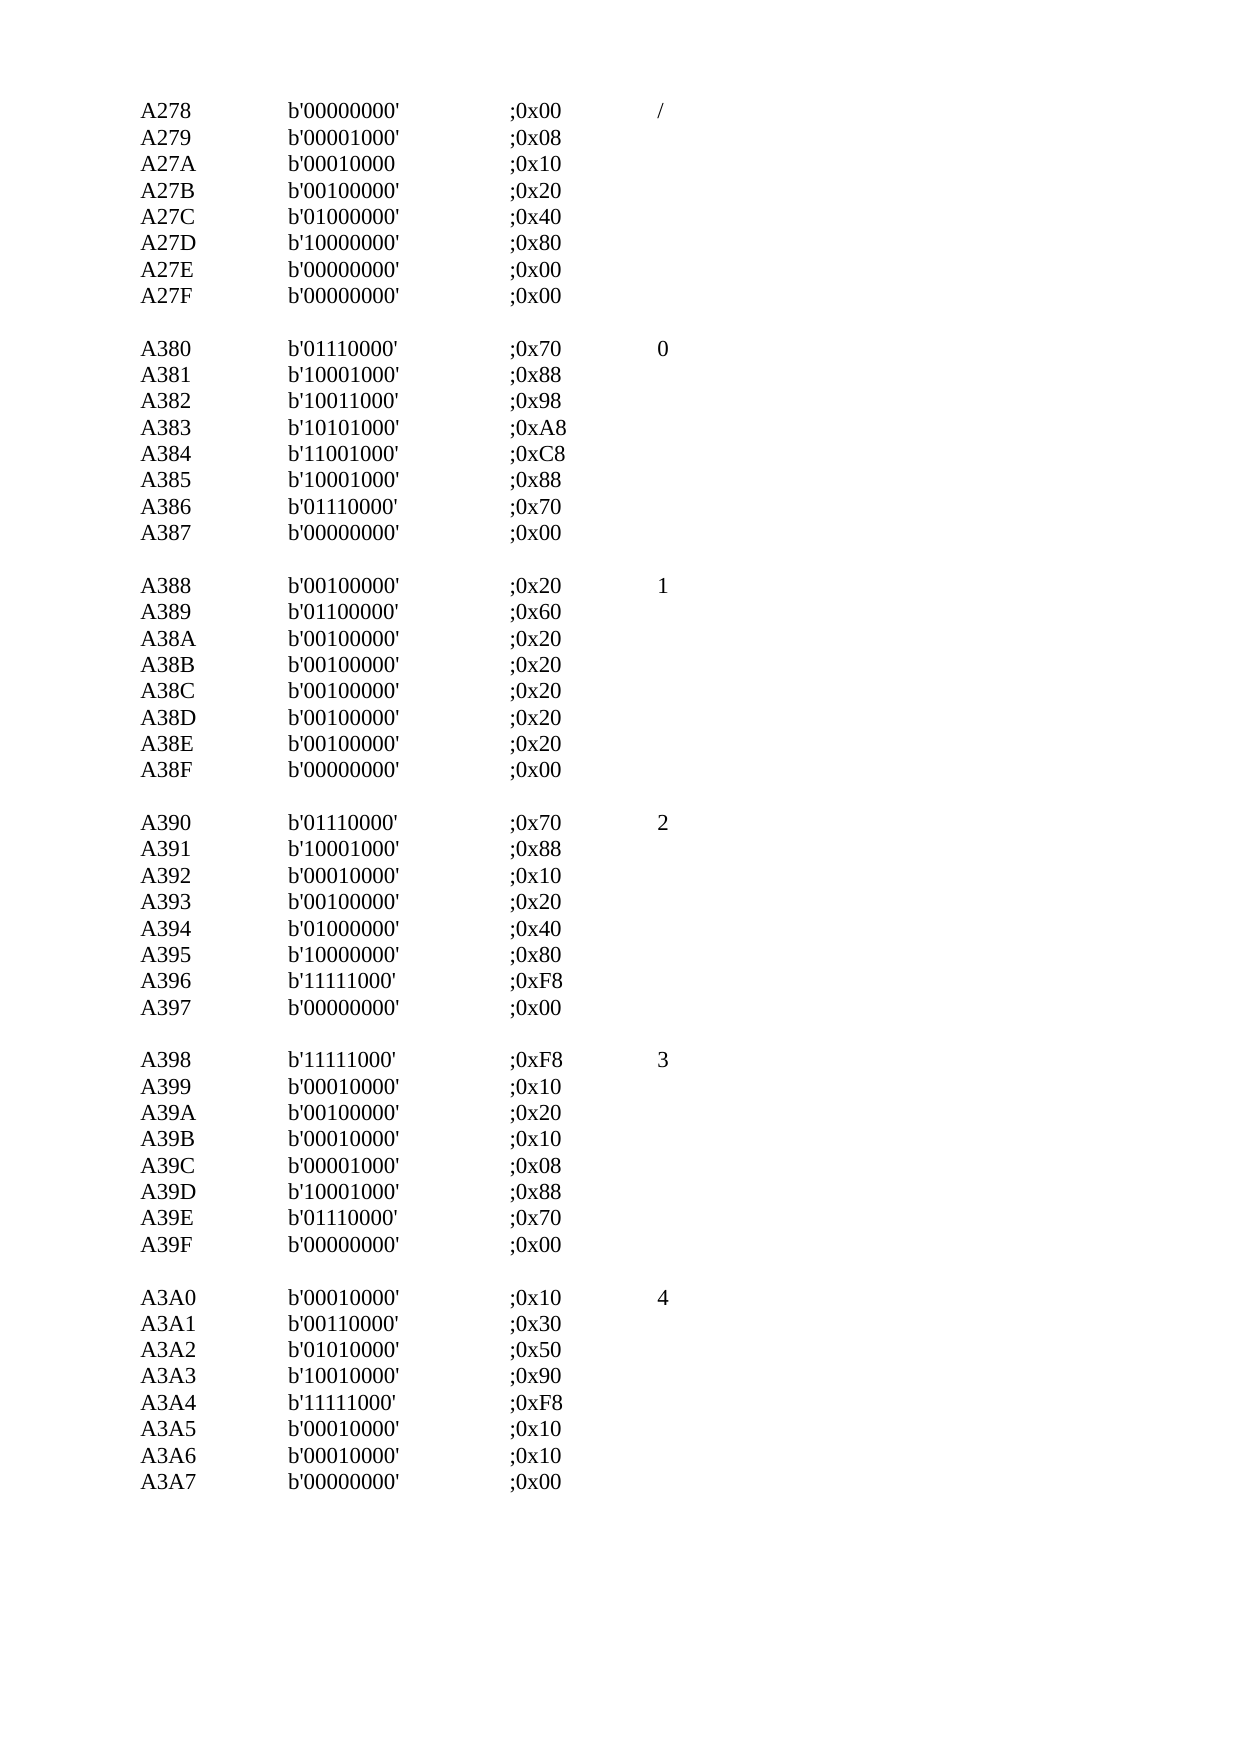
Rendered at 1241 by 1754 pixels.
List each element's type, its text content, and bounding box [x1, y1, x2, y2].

text A38D b'00100000' ;0x20 [66, 704, 1172, 730]
text A381 b'10001000' ;0x88 [66, 361, 1172, 387]
text A27F b'00000000' ;0x00 [66, 282, 1172, 308]
text A38B b'00100000' ;0x20 [66, 651, 1172, 677]
text A3A1 b'00110000' ;0x30 [66, 1310, 1172, 1336]
text A392 b'00010000' ;0x10 [66, 862, 1172, 888]
text A27E b'00000000' ;0x00 [66, 256, 1172, 282]
text A38F b'00000000' ;0x00 [66, 756, 1172, 783]
text A393 b'00100000' ;0x20 [66, 888, 1172, 914]
text A395 b'10000000' ;0x80 [66, 941, 1172, 967]
text A27B b'00100000' ;0x20 [66, 177, 1172, 203]
text A385 b'10001000' ;0x88 [66, 467, 1172, 493]
text A278 b'00000000' ;0x00 / [66, 98, 1172, 124]
text A3A6 b'00010000' ;0x10 [66, 1442, 1172, 1468]
text A38A b'00100000' ;0x20 [66, 625, 1172, 651]
text A39F b'00000000' ;0x00 [66, 1231, 1172, 1257]
text A3A5 b'00010000' ;0x10 [66, 1415, 1172, 1442]
text A398 b'11111000' ;0xF8 3 [66, 1046, 1172, 1073]
text A3A3 b'10010000' ;0x90 [66, 1363, 1172, 1389]
text A27A b'00010000 ;0x10 [66, 150, 1172, 177]
text A387 b'00000000' ;0x00 [66, 519, 1172, 546]
text A39E b'01110000' ;0x70 [66, 1204, 1172, 1231]
text A3A4 b'11111000' ;0xF8 [66, 1389, 1172, 1415]
text A279 b'00001000' ;0x08 [66, 124, 1172, 150]
text A27C b'01000000' ;0x40 [66, 203, 1172, 229]
text A3A0 b'00010000' ;0x10 4 [66, 1283, 1172, 1310]
text A39D b'10001000' ;0x88 [66, 1178, 1172, 1204]
text A3A7 b'00000000' ;0x00 [66, 1468, 1172, 1494]
text A386 b'01110000' ;0x70 [66, 493, 1172, 519]
text A38C b'00100000' ;0x20 [66, 677, 1172, 704]
text A384 b'11001000' ;0xC8 [66, 440, 1172, 467]
text A388 b'00100000' ;0x20 1 [66, 572, 1172, 598]
text A391 b'10001000' ;0x88 [66, 836, 1172, 862]
text A399 b'00010000' ;0x10 [66, 1073, 1172, 1099]
text A394 b'01000000' ;0x40 [66, 914, 1172, 941]
text A382 b'10011000' ;0x98 [66, 387, 1172, 414]
text A39B b'00010000' ;0x10 [66, 1125, 1172, 1152]
text A39C b'00001000' ;0x08 [66, 1152, 1172, 1178]
text A3A2 b'01010000' ;0x50 [66, 1336, 1172, 1363]
text A383 b'10101000' ;0xA8 [66, 414, 1172, 440]
text A396 b'11111000' ;0xF8 [66, 967, 1172, 994]
text A38E b'00100000' ;0x20 [66, 730, 1172, 756]
text A380 b'01110000' ;0x70 0 [66, 335, 1172, 361]
text A39A b'00100000' ;0x20 [66, 1099, 1172, 1125]
text A397 b'00000000' ;0x00 [66, 994, 1172, 1020]
text A389 b'01100000' ;0x60 [66, 598, 1172, 625]
text A27D b'10000000' ;0x80 [66, 229, 1172, 256]
text A390 b'01110000' ;0x70 2 [66, 809, 1172, 836]
